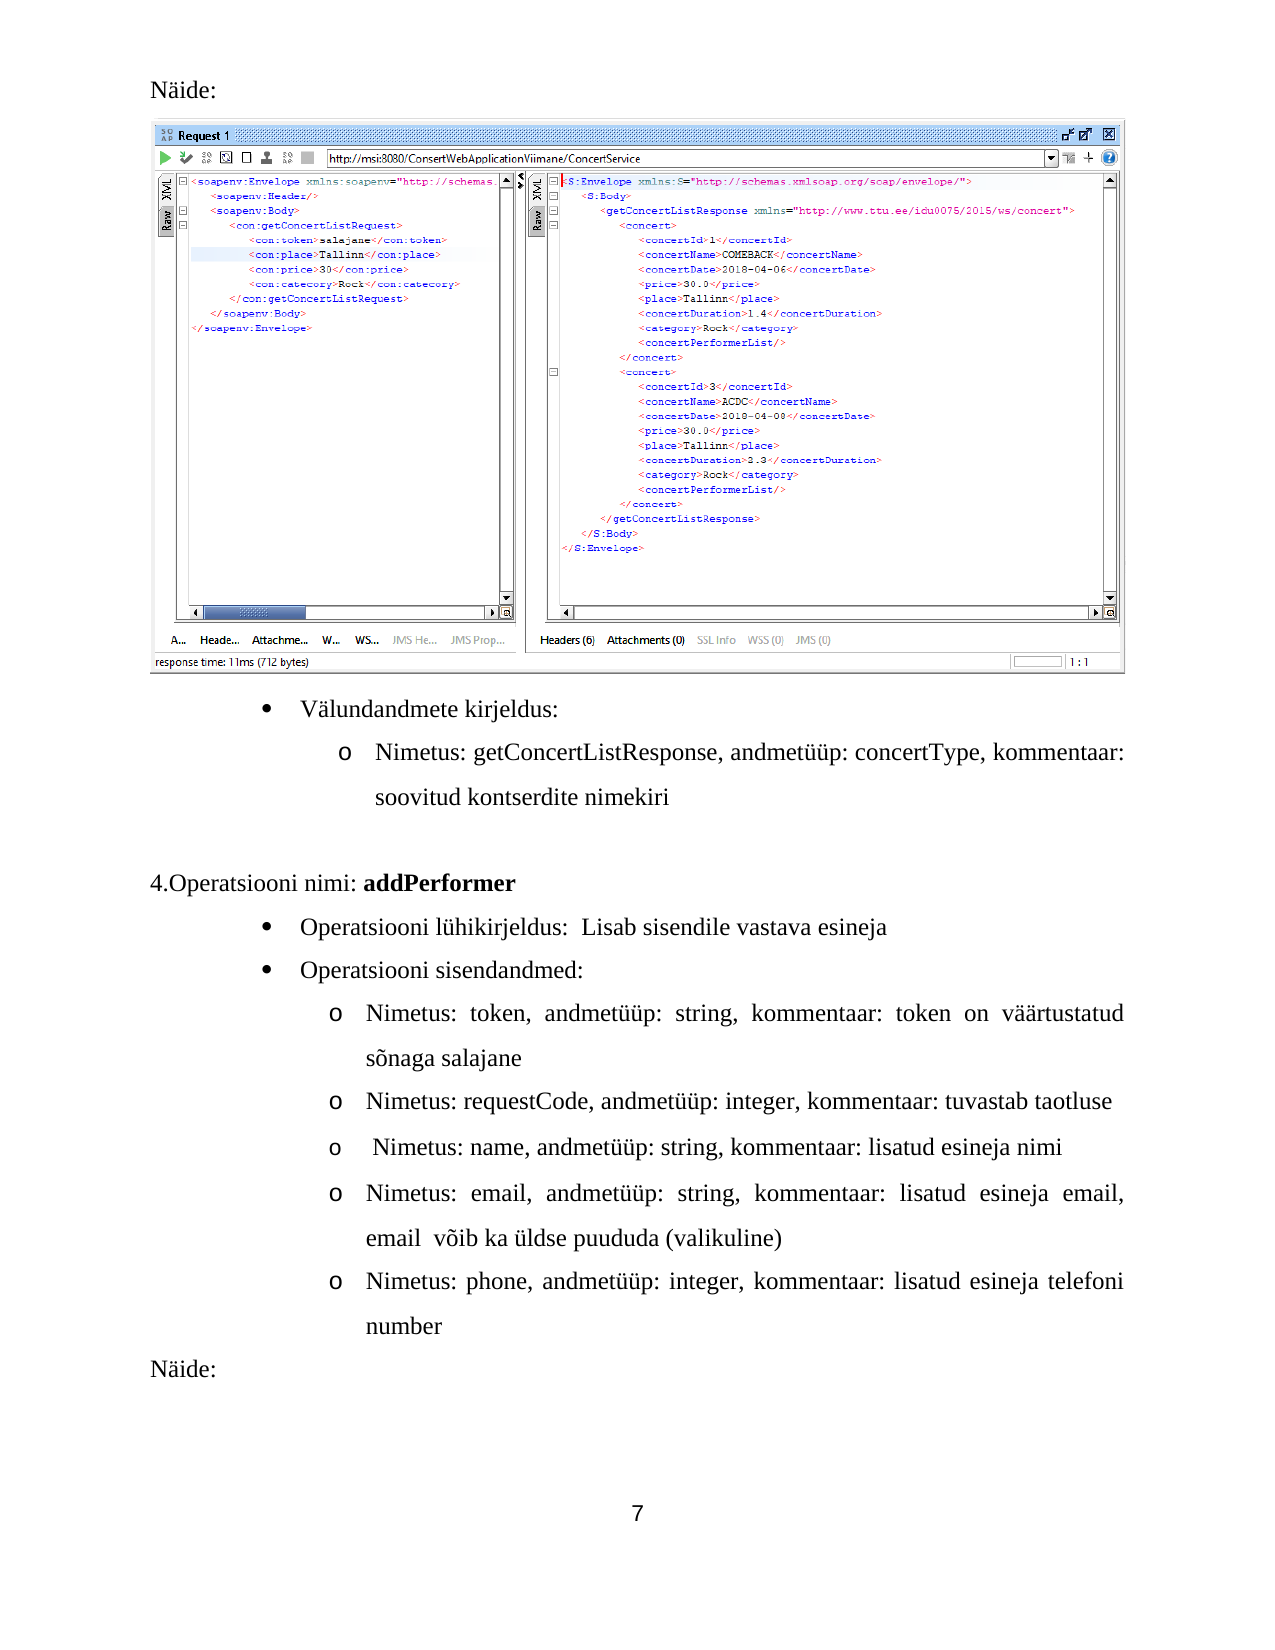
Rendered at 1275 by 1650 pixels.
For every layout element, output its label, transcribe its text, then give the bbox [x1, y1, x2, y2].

text Näide: [150, 75, 1125, 104]
list Nimetus: name, andmetüüp: string, kommentaar: lisatud esineja nimi [328, 1132, 1125, 1163]
list Nimetus: email, andmetüüp: string, kommentaar: lisatud esineja email, email võib ka üldse puududa (valikuline) [328, 1178, 1125, 1252]
list Nimetus: requestCode, andmetüüp: integer, kommentaar: tuvastab taotluse [328, 1086, 1125, 1117]
list Välundandmete kirjeldus: [262, 694, 1125, 723]
list Operatsiooni lühikirjeldus: Lisab sisendile vastava esineja [262, 912, 1125, 940]
list Operatsiooni sisendandmed: [262, 955, 1125, 983]
list Nimetus: getConcertListResponse, andmetüüp: concertType, kommentaar: soovitud kontserdite nimekiri [337, 737, 1125, 811]
list Nimetus: token, andmetüüp: string, kommentaar: token on väärtustatud sõnaga salajane [328, 998, 1125, 1072]
text 4.Operatsiooni nimi: addPerformer [150, 868, 1125, 897]
text Näide: [150, 1354, 1125, 1383]
list Nimetus: phone, andmetüüp: integer, kommentaar: lisatud esineja telefoni number [328, 1266, 1125, 1340]
